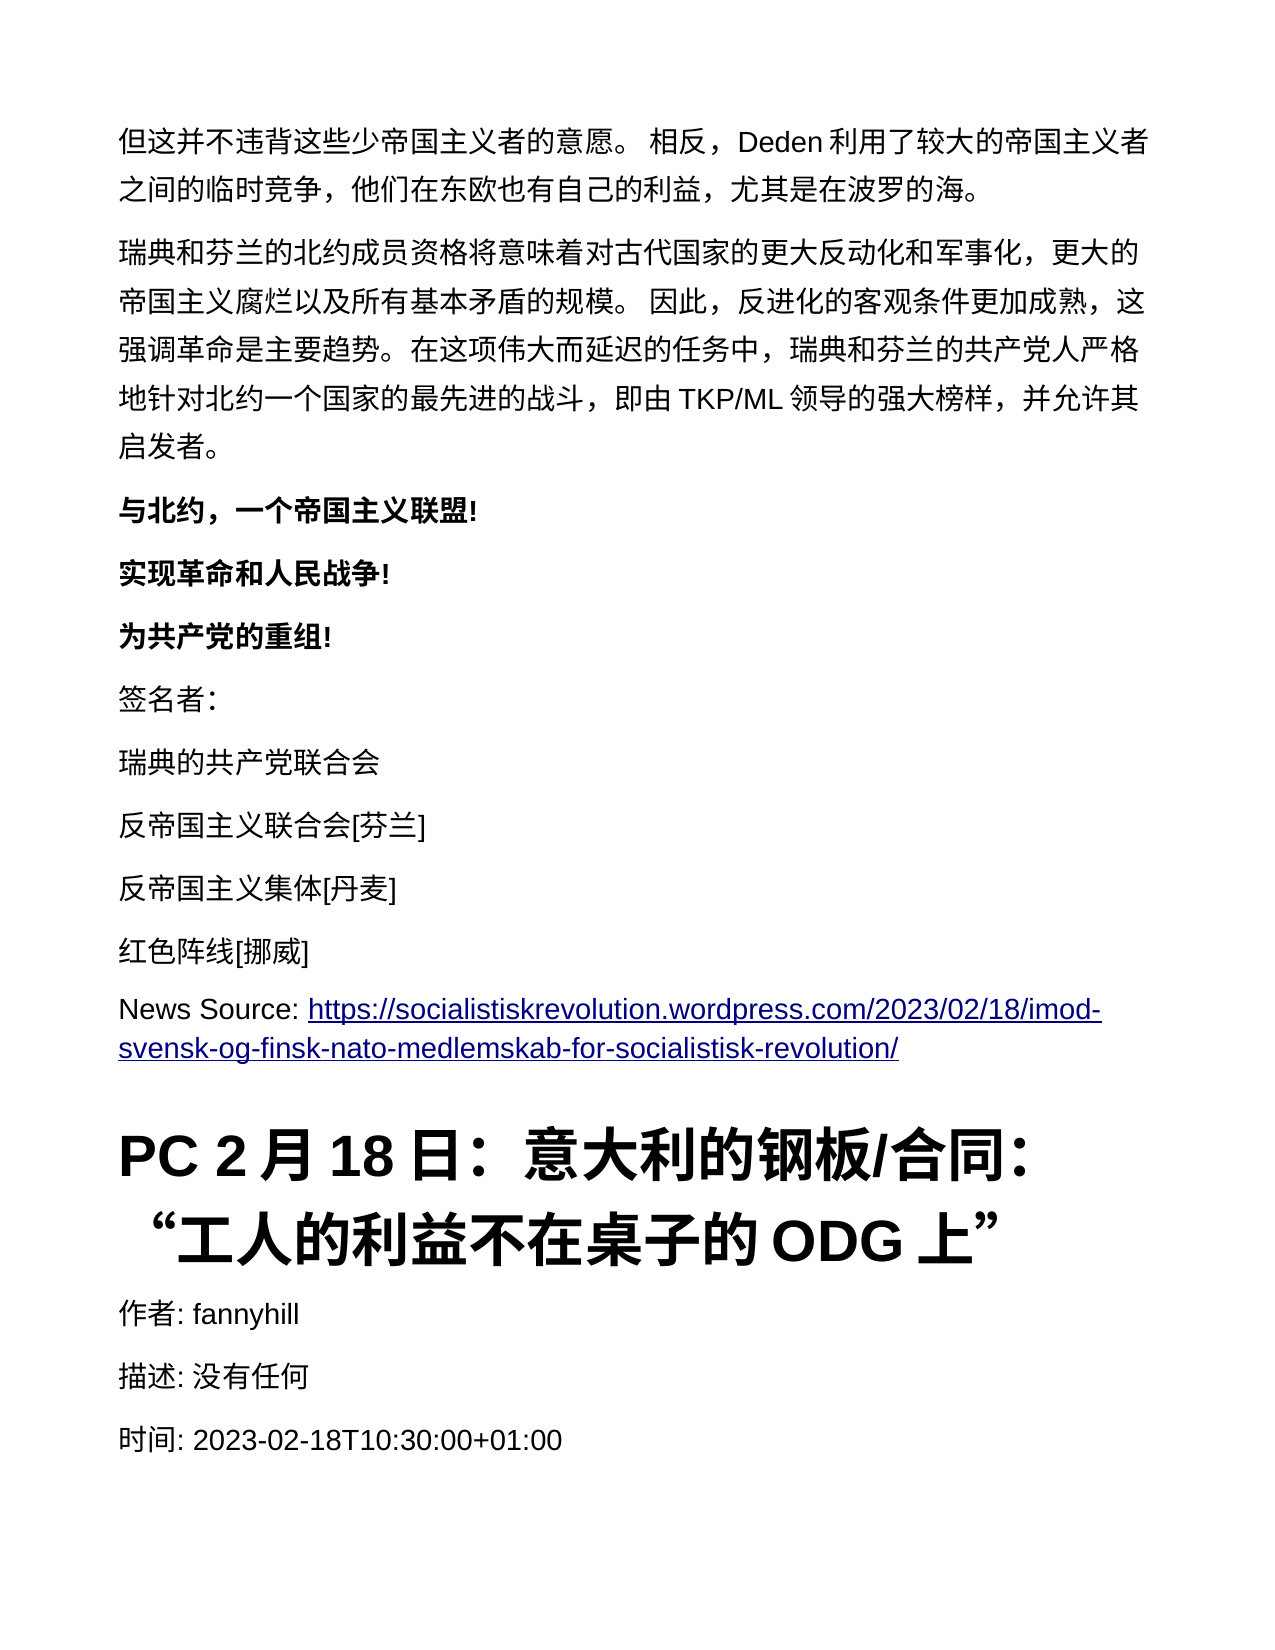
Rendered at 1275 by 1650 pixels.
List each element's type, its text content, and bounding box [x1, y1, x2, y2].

text News Source: https://socialistiskrevolution.wordpress.com/2023/02/18/imod-svensk-og-finsk-nato-medlemskab-for-socialistisk-revolution/ [118, 992, 1157, 1064]
text 瑞典和芬兰的北约成员资格将意味着对古代国家的更大反动化和军事化，更大的帝国主义腐烂以及所有基本矛盾的规模。 因此，反进化的客观条件更加成熟，这强调革命是主要趋势。在这项伟大而延迟的任务中，瑞典和芬兰的共产党人严格地针对北约一个国家的最先进的战斗，即由TKP/ML领导的强大榜样，并允许其启发者。 [118, 230, 1157, 466]
text 反帝国主义联合会[芬兰] [118, 803, 1157, 845]
text 实现革命和人民战争! [118, 550, 1157, 592]
text 描述: 没有任何 [118, 1353, 1157, 1396]
text 反帝国主义集体[丹麦] [118, 866, 1157, 908]
text 红色阵线[挪威] [118, 929, 1157, 971]
subtitle PC 2月18日：意大利的钢板/合同：“工人的利益不在桌子的ODG上” [118, 1109, 1157, 1278]
text 时间: 2023-02-18T10:30:00+01:00 [118, 1416, 1157, 1459]
text 瑞典的共产党联合会 [118, 739, 1157, 782]
text 作者: fannyhill [118, 1290, 1157, 1332]
text 为共产党的重组! [118, 613, 1157, 656]
text 但这并不违背这些少帝国主义者的意愿。 相反，Deden利用了较大的帝国主义者之间的临时竞争，他们在东欧也有自己的利益，尤其是在波罗的海。 [118, 118, 1157, 209]
text 签名者： [118, 676, 1157, 719]
text 与北约，一个帝国主义联盟! [118, 487, 1157, 529]
